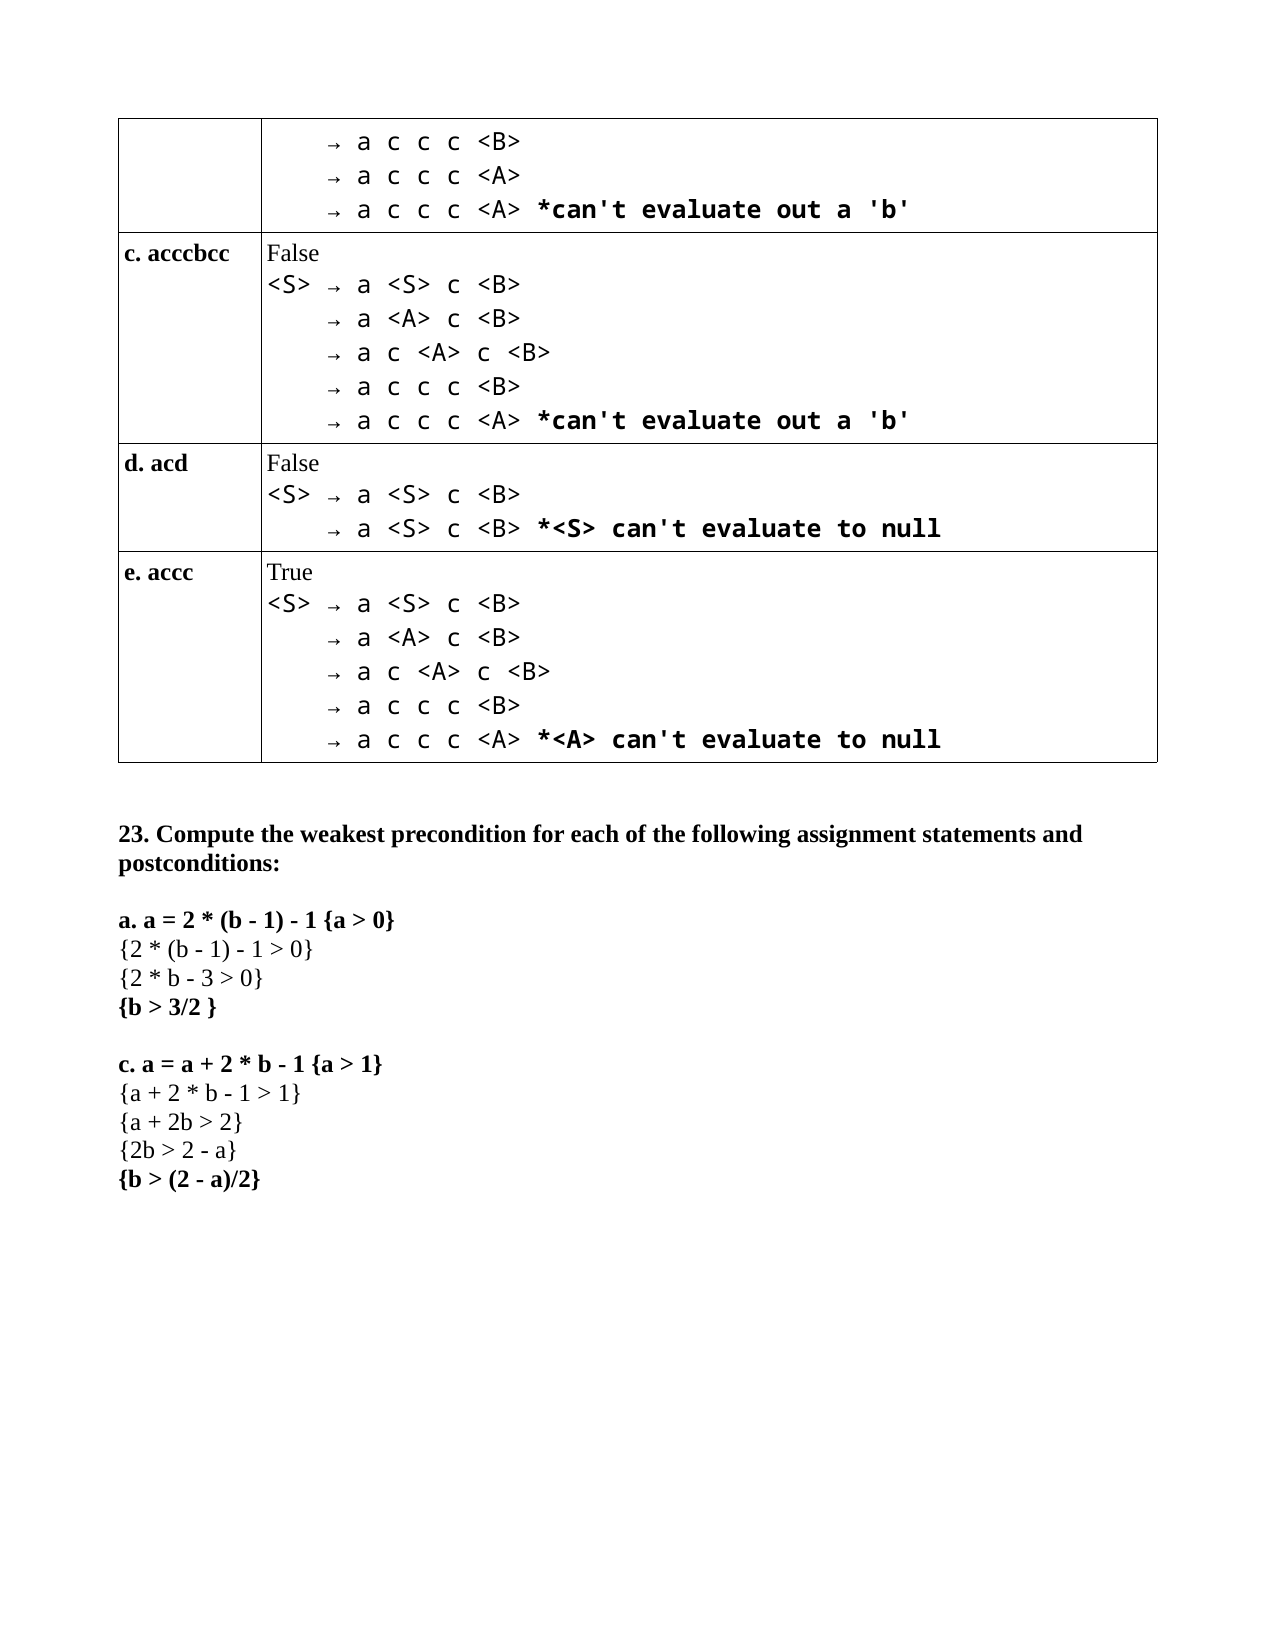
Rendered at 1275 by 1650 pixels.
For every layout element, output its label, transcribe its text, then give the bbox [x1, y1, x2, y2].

text {a + 2 * b - 1 > 1} [118, 1078, 1157, 1107]
text {2 * (b - 1) - 1 > 0} [118, 934, 1157, 963]
text {a + 2b > 2} [118, 1107, 1157, 1135]
text 23. Compute the weakest precondition for each of the following assignment statements and postconditions: [118, 819, 1157, 877]
table_cell False <S> → a <S> c <B> → a <S> c <B> *<S> can't evaluate to null [262, 444, 1157, 551]
table_cell [119, 119, 261, 232]
table_cell False <S> → a <S> c <B> → a <A> c <B> → a c <A> c <B> → a c c c <B> → a c c c <A> *can't evaluate out a 'b' [262, 233, 1157, 442]
text {2 * b - 3 > 0} [118, 963, 1157, 992]
table_cell e. accc [119, 552, 261, 762]
text {2b > 2 - a} [118, 1135, 1157, 1164]
table_cell d. acd [119, 444, 261, 551]
text c. a = a + 2 * b - 1 {a > 1} [118, 1049, 1157, 1078]
table_cell True <S> → a <S> c <B> → a <A> c <B> → a c <A> c <B> → a c c c <B> → a c c c <A> *<A> can't evaluate to null [262, 552, 1157, 762]
text a. a = 2 * (b - 1) - 1 {a > 0} [118, 905, 1157, 934]
table_cell → a c c c <B> → a c c c <A> → a c c c <A> *can't evaluate out a 'b' [262, 119, 1157, 232]
table_cell c. acccbcc [119, 233, 261, 442]
text {b > (2 - a)/2} [118, 1164, 1157, 1193]
text {b > 3/2 } [118, 992, 1157, 1020]
